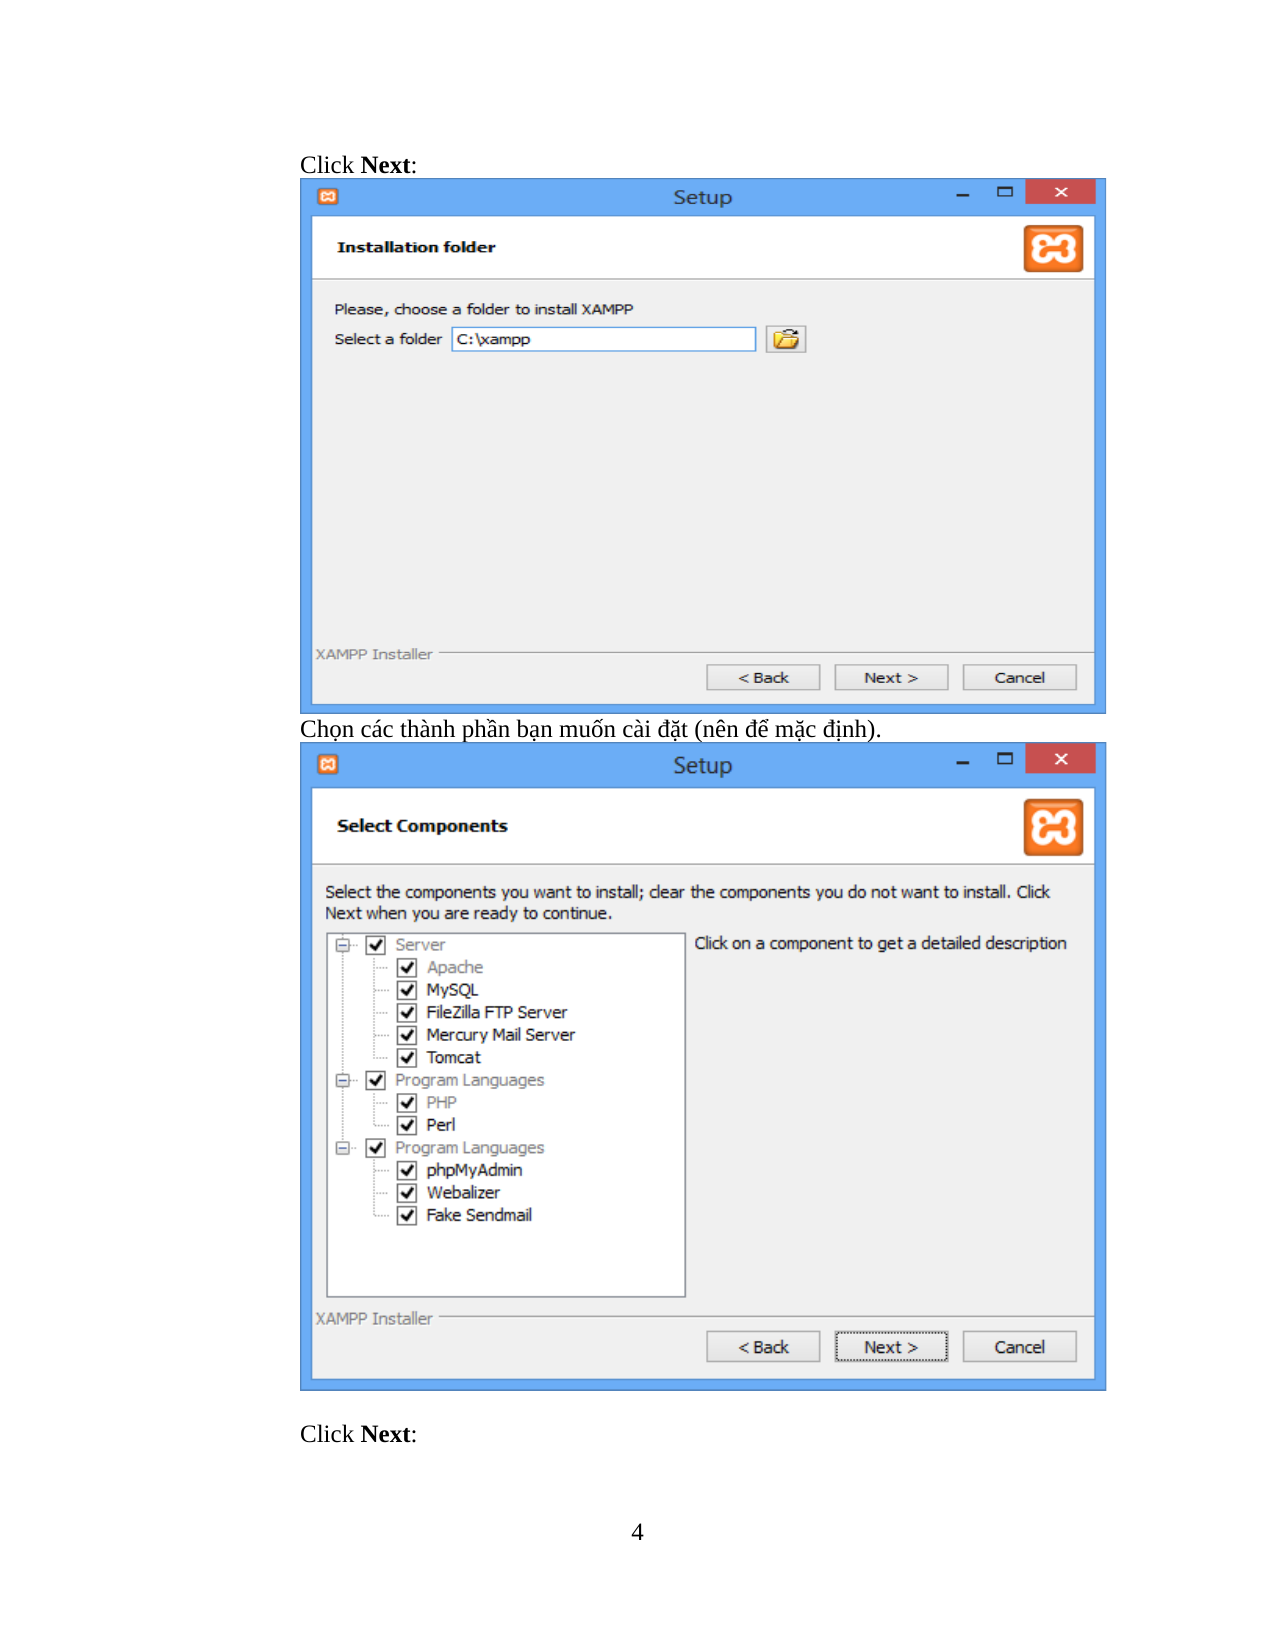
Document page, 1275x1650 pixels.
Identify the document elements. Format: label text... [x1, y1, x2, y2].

list Chọn các thành phần bạn muốn cài đặt (nên để mặc định). [300, 714, 1125, 743]
list Click Next: [300, 150, 1125, 179]
picture [300, 178, 1107, 714]
picture [300, 742, 1107, 1391]
list Click Next: [300, 1419, 1125, 1448]
